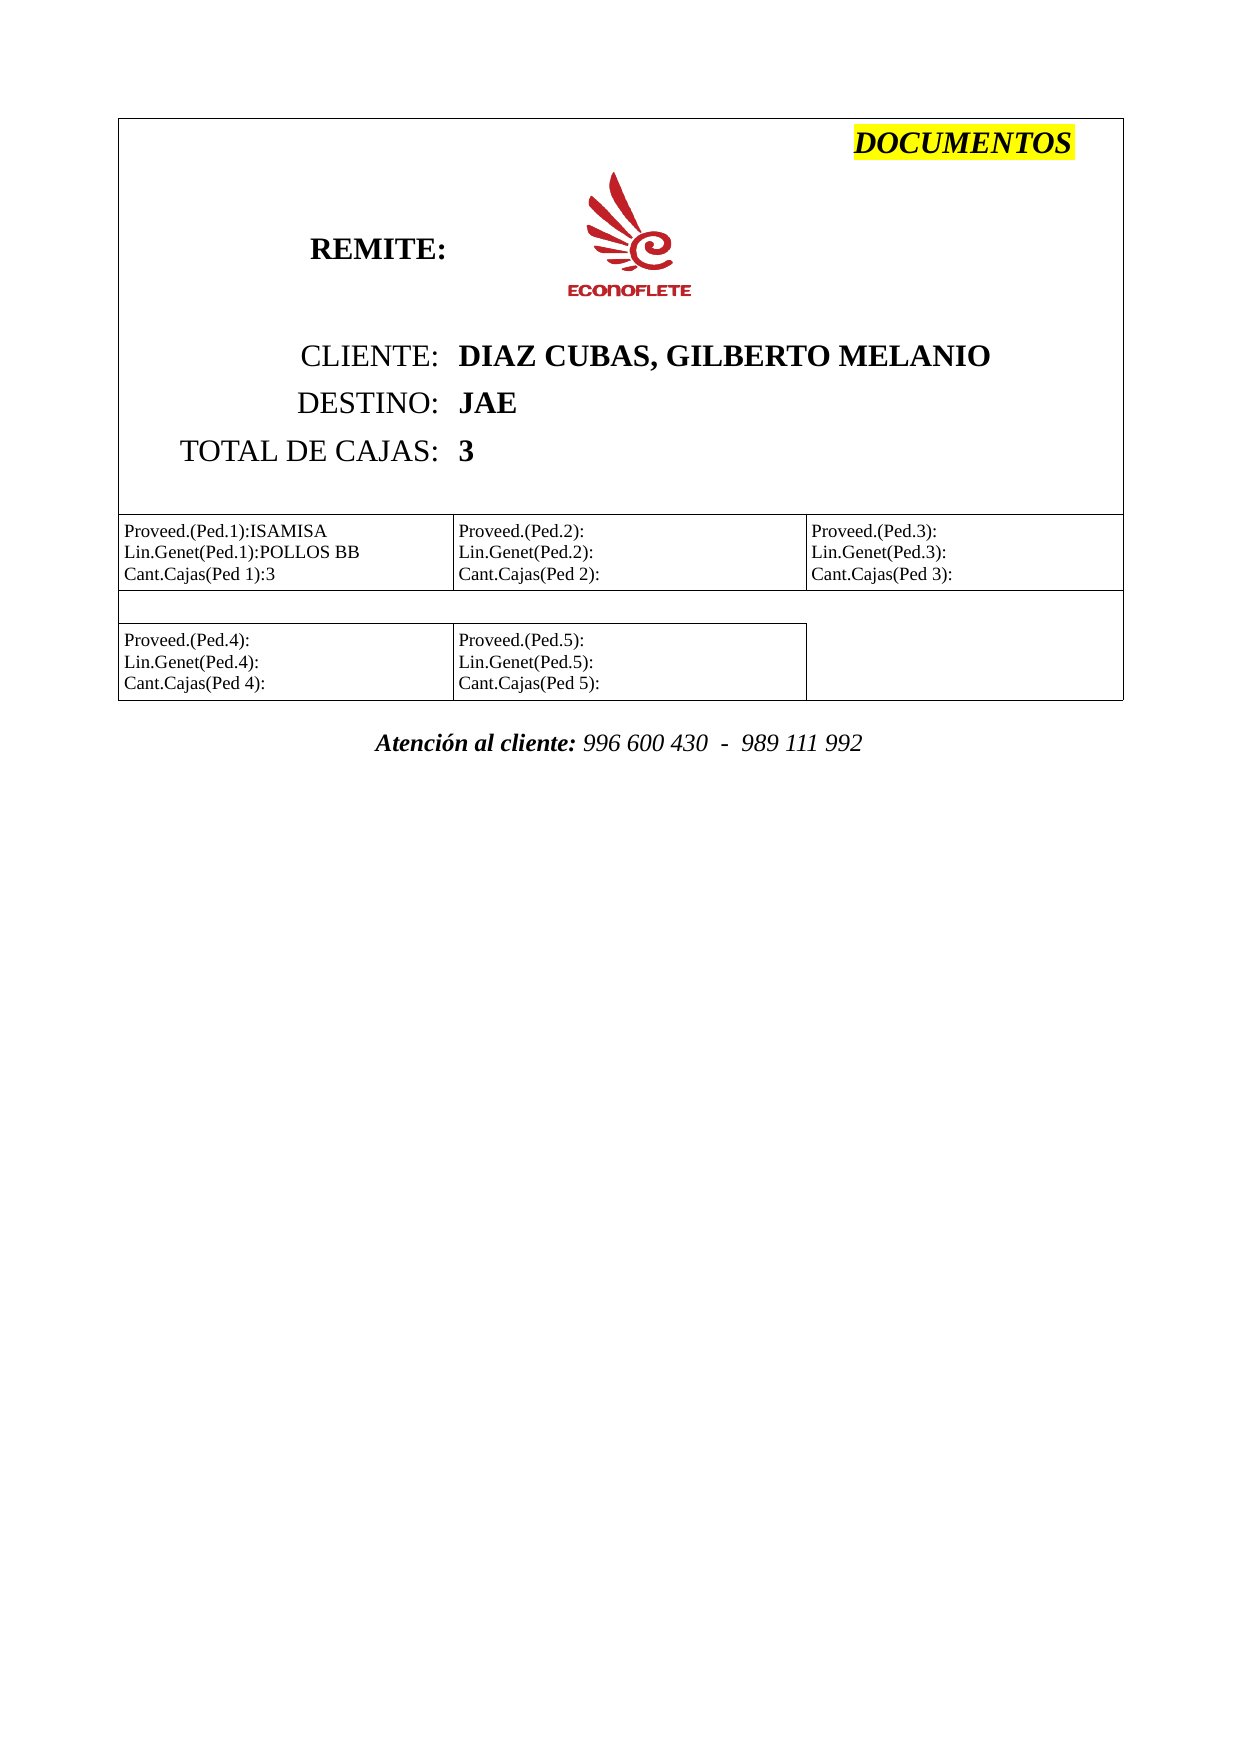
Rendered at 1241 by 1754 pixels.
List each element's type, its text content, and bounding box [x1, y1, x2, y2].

table_cell [807, 623, 1123, 699]
table_cell [119, 591, 453, 623]
table_cell DIAZ CUBAS, GILBERTO MELANIO [453, 332, 1123, 379]
table_cell TOTAL DE CAJAS: [119, 426, 453, 474]
table_cell [806, 379, 1123, 426]
table_cell [806, 474, 1123, 514]
table_header DOCUMENTOS [806, 119, 1123, 166]
table_cell [806, 591, 1123, 623]
table_header [119, 119, 453, 166]
table_cell [806, 166, 1123, 332]
table_cell [119, 474, 453, 514]
table_header [453, 119, 806, 166]
text Atención al cliente: 996 600 430 - 989 111 992 [118, 728, 1122, 757]
table_cell Proveed.(Ped.1):ISAMISA Lin.Genet(Ped.1):POLLOS BB Cant.Cajas(Ped 1):3 [119, 515, 453, 590]
table_cell DESTINO: [119, 379, 453, 426]
table_cell 3 [453, 426, 1123, 474]
table_cell [453, 474, 806, 514]
table_cell REMITE: [119, 166, 453, 332]
table_cell Proveed.(Ped.2): Lin.Genet(Ped.2): Cant.Cajas(Ped 2): [454, 515, 806, 590]
table_cell [453, 166, 806, 332]
table_cell Proveed.(Ped.3): Lin.Genet(Ped.3): Cant.Cajas(Ped 3): [807, 515, 1123, 590]
table_cell CLIENTE: [119, 332, 453, 379]
picture [552, 171, 707, 297]
table_cell Proveed.(Ped.4): Lin.Genet(Ped.4): Cant.Cajas(Ped 4): [119, 624, 453, 699]
table_cell JAE [453, 379, 806, 426]
table_cell Proveed.(Ped.5): Lin.Genet(Ped.5): Cant.Cajas(Ped 5): [454, 624, 806, 699]
table_cell [453, 591, 806, 623]
